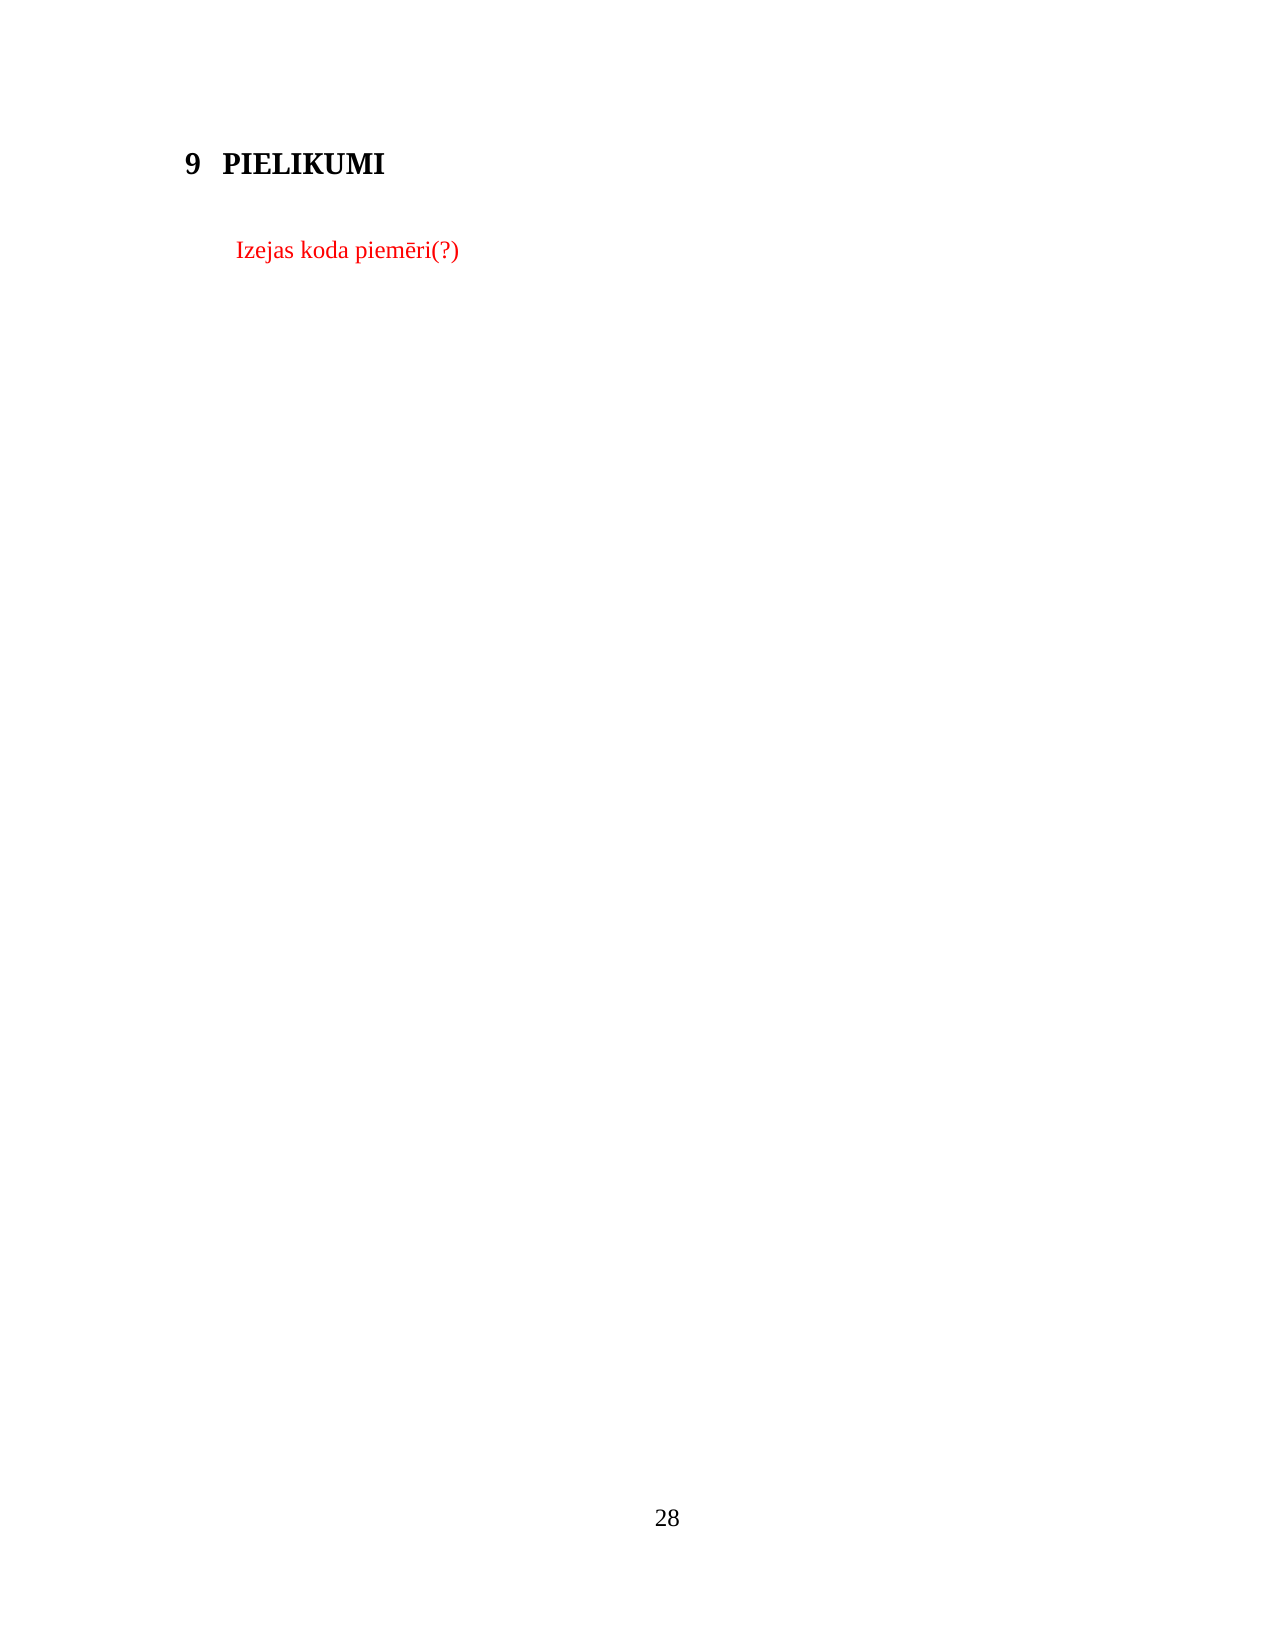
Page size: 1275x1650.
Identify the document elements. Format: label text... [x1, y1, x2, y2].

text Izejas koda piemēri(?) [177, 235, 1157, 264]
subtitle Pielikumi [177, 143, 1157, 183]
